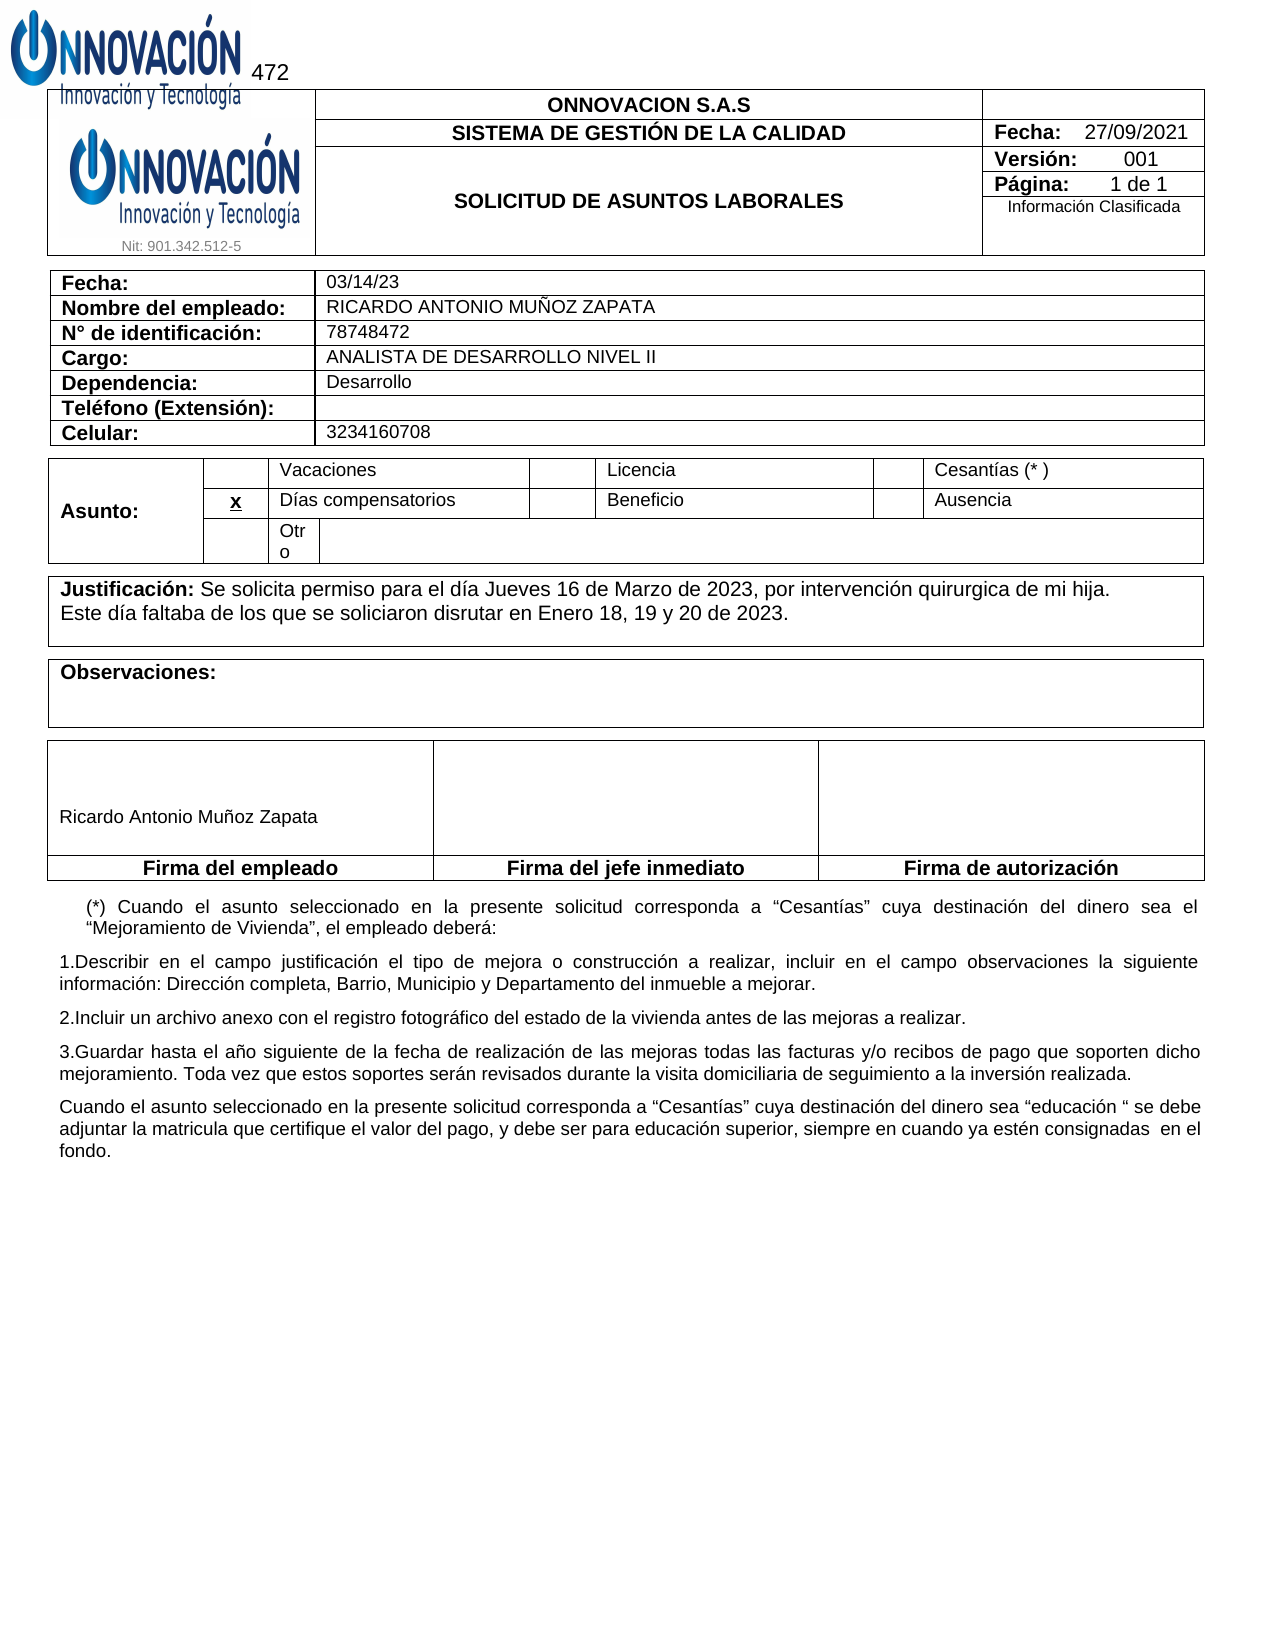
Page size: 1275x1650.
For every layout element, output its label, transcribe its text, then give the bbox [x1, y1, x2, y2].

text 472 [251, 59, 1216, 85]
table_cell Fecha: 27/09/2021 [983, 120, 1204, 146]
table_cell Otro [269, 519, 319, 562]
table_header ONNOVACION S.A.S [316, 90, 982, 119]
table_header Fecha: [51, 271, 314, 295]
table_cell N° de identificación: [51, 321, 314, 345]
table_header Observaciones: [49, 660, 1203, 727]
table_cell Ausencia [924, 489, 1203, 518]
table_header Ricardo Antonio Muñoz Zapata [48, 741, 433, 855]
table_cell Desarrollo [316, 371, 1204, 395]
table_cell Días compensatorios [269, 489, 529, 518]
table_cell 78748472 [316, 321, 1204, 345]
text Cuando el asunto seleccionado en la presente solicitud corresponda a “Cesantías” cuya destinación del dinero sea “educación “ se debe adjuntar la matricula que certifique el valor del pago, y debe ser para educación superior, siempre en cuando ya estén consignadas en el fondo. [59, 1096, 1202, 1161]
table_cell SISTEMA DE GESTIÓN DE LA CALIDAD [316, 120, 982, 146]
table_cell Celular: [51, 421, 314, 445]
table_header Nit: 901.342.512-5 [48, 90, 315, 255]
table_header [819, 741, 1204, 855]
table_header Justificación: Se solicita permiso para el día Jueves 16 de Marzo de 2023, por intervención quirurgica de mi hija. Este día faltaba de los que se soliciaron disrutar en Enero 18, 19 y 20 de 2023. [49, 577, 1203, 646]
table_cell ANALISTA DE DESARROLLO NIVEL II [316, 346, 1204, 370]
text 1.Describir en el campo justificación el tipo de mejora o construcción a realizar, incluir en el campo observaciones la siguiente información: Dirección completa, Barrio, Municipio y Departamento del inmueble a mejorar. [59, 951, 1200, 994]
table_cell Firma de autorización [819, 856, 1204, 880]
table_header Cesantías (* ) [924, 459, 1203, 488]
table_cell x [204, 489, 268, 518]
table_cell Información Clasificada [983, 197, 1204, 255]
table_cell [530, 489, 595, 518]
table_cell 3234160708 [316, 421, 1204, 445]
text (*) Cuando el asunto seleccionado en la presente solicitud corresponda a “Cesantías” cuya destinación del dinero sea el “Mejoramiento de Vivienda”, el empleado deberá: [86, 895, 1198, 938]
table_cell Teléfono (Extensión): [51, 396, 314, 420]
table_header [983, 90, 1204, 119]
table_header Licencia [596, 459, 873, 488]
table_header [874, 459, 923, 488]
table_header Asunto: [49, 459, 203, 562]
table_cell [204, 519, 268, 562]
table_cell Nombre del empleado: [51, 296, 314, 320]
table_cell Cargo: [51, 346, 314, 370]
table_header 14/03/23 [316, 271, 1204, 295]
table_header Vacaciones [269, 459, 529, 488]
table_cell SOLICITUD DE ASUNTOS LABORALES [316, 147, 982, 255]
table_cell Firma del jefe inmediato [434, 856, 818, 880]
table_cell [874, 489, 923, 518]
picture [0, 0, 251, 119]
table_cell Beneficio [596, 489, 873, 518]
table_cell Firma del empleado [48, 856, 433, 880]
text 2.Incluir un archivo anexo con el registro fotográfico del estado de la vivienda antes de las mejoras a realizar. [59, 1007, 1216, 1028]
picture [48, 90, 310, 238]
text 3.Guardar hasta el año siguiente de la fecha de realización de las mejoras todas las facturas y/o recibos de pago que soporten dicho mejoramiento. Toda vez que estos soportes serán revisados durante la visita domiciliaria de seguimiento a la inversión realizada. [59, 1041, 1202, 1084]
table_cell [320, 519, 1203, 562]
table_cell Dependencia: [51, 371, 314, 395]
table_header [530, 459, 595, 488]
table_cell RICARDO ANTONIO MUÑOZ ZAPATA [316, 296, 1204, 320]
table_header [204, 459, 268, 488]
table_cell [316, 396, 1204, 420]
table_header [434, 741, 818, 855]
table_cell Versión: 001 [983, 147, 1204, 171]
table_cell Página: 1 de 1 [983, 172, 1204, 196]
